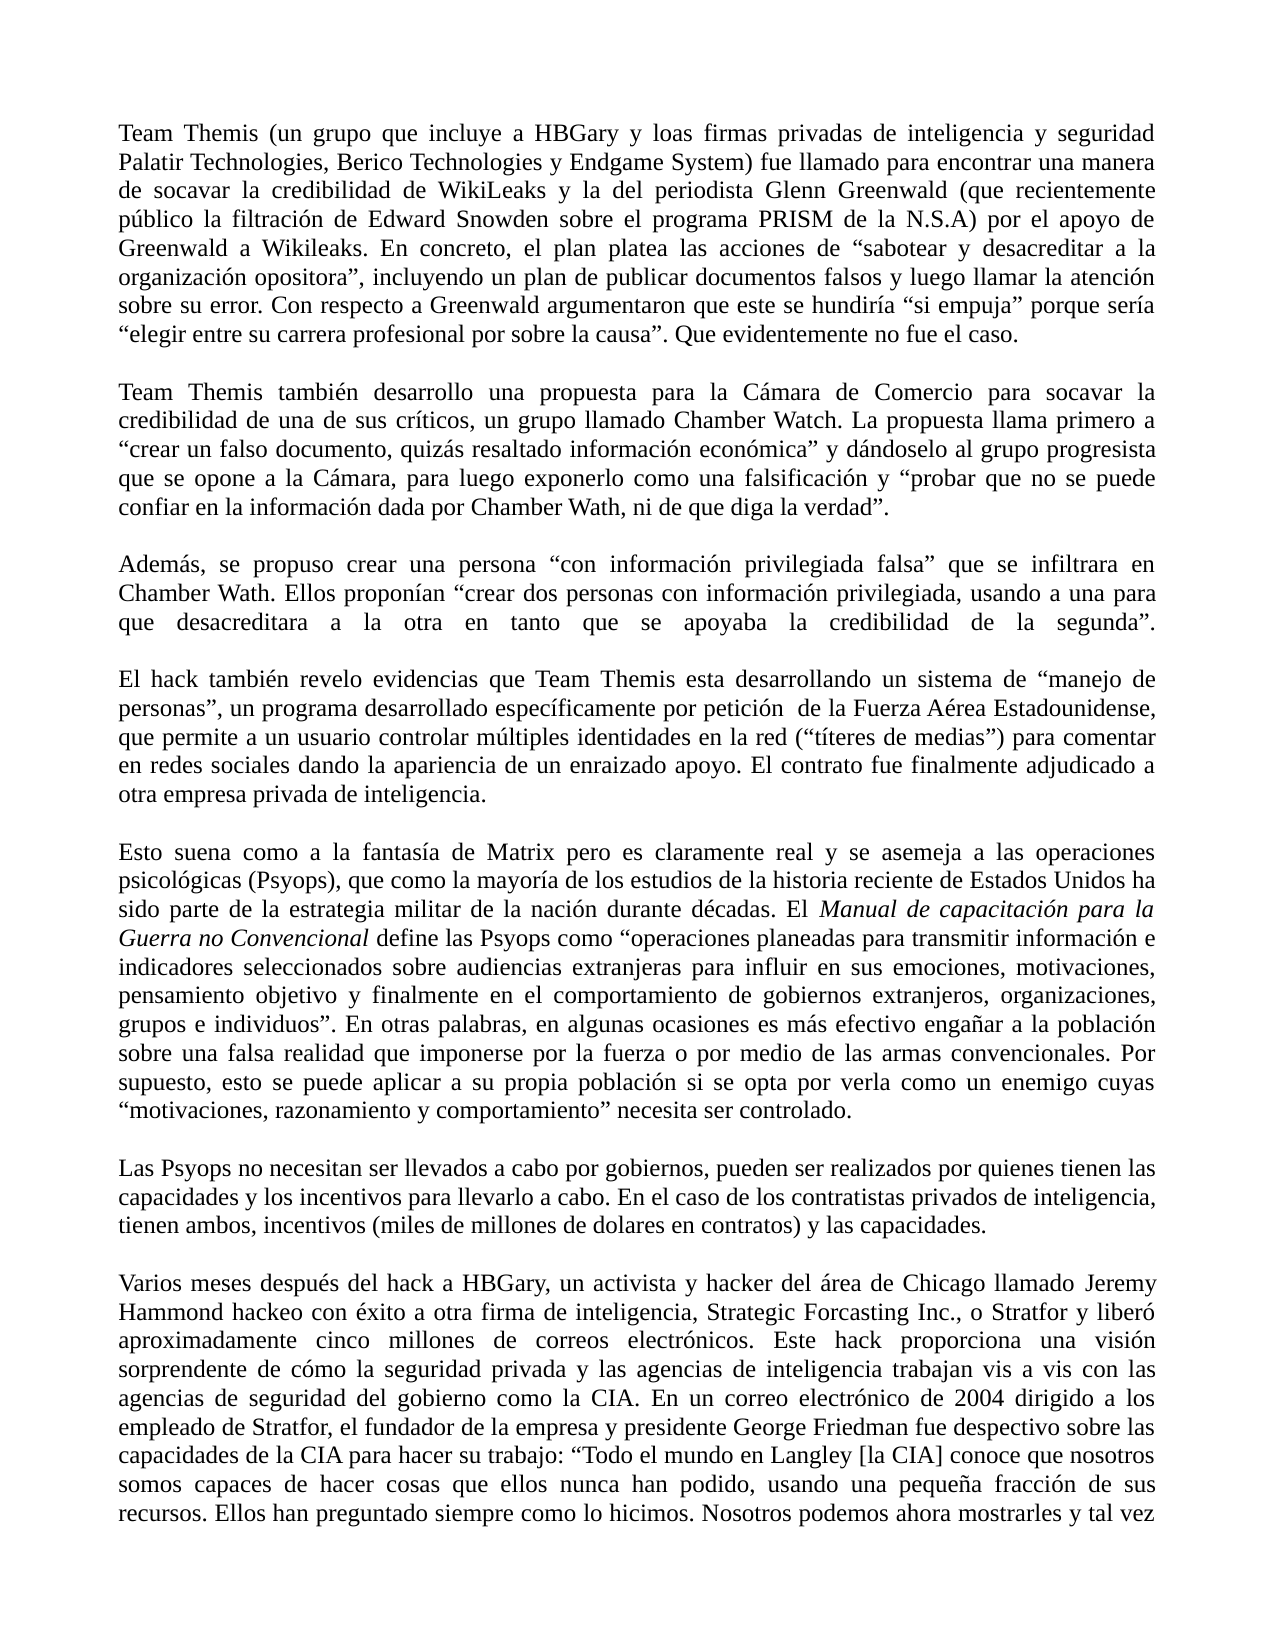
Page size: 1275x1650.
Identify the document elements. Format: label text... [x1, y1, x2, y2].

text Team Themis también desarrollo una propuesta para la Cámara de Comercio para socavar la credibilidad de una de sus críticos, un grupo llamado Chamber Watch. La propuesta llama primero a “crear un falso documento, quizás resaltado información económica” y dándoselo al grupo progresista que se opone a la Cámara, para luego exponerlo como una falsificación y “probar que no se puede confiar en la información dada por Chamber Wath, ni de que diga la verdad”. [118, 377, 1157, 521]
text Además, se propuso crear una persona “con información privilegiada falsa” que se infiltrara en Chamber Wath. Ellos proponían “crear dos personas con información privilegiada, usando a una para que desacreditara a la otra en tanto que se apoyaba la credibilidad de la segunda”. [118, 549, 1157, 664]
text Las Psyops no necesitan ser llevados a cabo por gobiernos, pueden ser realizados por quienes tienen las capacidades y los incentivos para llevarlo a cabo. En el caso de los contratistas privados de inteligencia, tienen ambos, incentivos (miles de millones de dolares en contratos) y las capacidades. [118, 1153, 1157, 1239]
text Esto suena como a la fantasía de Matrix pero es claramente real y se asemeja a las operaciones psicológicas (Psyops), que como la mayoría de los estudios de la historia reciente de Estados Unidos ha sido parte de la estrategia militar de la nación durante décadas. El Manual de capacitación para la Guerra no Convencional define las Psyops como “operaciones planeadas para transmitir información e indicadores seleccionados sobre audiencias extranjeras para influir en sus emociones, motivaciones, pensamiento objetivo y finalmente en el comportamiento de gobiernos extranjeros, organizaciones, grupos e individuos”. En otras palabras, en algunas ocasiones es más efectivo engañar a la población sobre una falsa realidad que imponerse por la fuerza o por medio de las armas convencionales. Por supuesto, esto se puede aplicar a su propia población si se opta por verla como un enemigo cuyas “motivaciones, razonamiento y comportamiento” necesita ser controlado. [118, 837, 1157, 1124]
text Varios meses después del hack a HBGary, un activista y hacker del área de Chicago llamado Jeremy Hammond hackeo con éxito a otra firma de inteligencia, Strategic Forcasting Inc., o Stratfor y liberó aproximadamente cinco millones de correos electrónicos. Este hack proporciona una visión sorprendente de cómo la seguridad privada y las agencias de inteligencia trabajan vis a vis con las agencias de seguridad del gobierno como la CIA. En un correo electrónico de 2004 dirigido a los empleado de Stratfor, el fundador de la empresa y presidente George Friedman fue despectivo sobre las capacidades de la CIA para hacer su trabajo: “Todo el mundo en Langley [la CIA] conoce que nosotros somos capaces de hacer cosas que ellos nunca han podido, usando una pequeña fracción de sus recursos. Ellos han preguntado siempre como lo hicimos. Nosotros podemos ahora mostrarles y tal vez [118, 1268, 1157, 1527]
text Team Themis (un grupo que incluye a HBGary y loas firmas privadas de inteligencia y seguridad Palatir Technologies, Berico Technologies y Endgame System) fue llamado para encontrar una manera de socavar la credibilidad de WikiLeaks y la del periodista Glenn Greenwald (que recientemente público la filtración de Edward Snowden sobre el programa PRISM de la N.S.A) por el apoyo de Greenwald a Wikileaks. En concreto, el plan platea las acciones de “sabotear y desacreditar a la organización opositora”, incluyendo un plan de publicar documentos falsos y luego llamar la atención sobre su error. Con respecto a Greenwald argumentaron que este se hundiría “si empuja” porque sería “elegir entre su carrera profesional por sobre la causa”. Que evidentemente no fue el caso. [118, 118, 1157, 348]
text El hack también revelo evidencias que Team Themis esta desarrollando un sistema de “manejo de personas”, un programa desarrollado específicamente por petición de la Fuerza Aérea Estadounidense, que permite a un usuario controlar múltiples identidades en la red (“títeres de medias”) para comentar en redes sociales dando la apariencia de un enraizado apoyo. El contrato fue finalmente adjudicado a otra empresa privada de inteligencia. [118, 664, 1157, 808]
